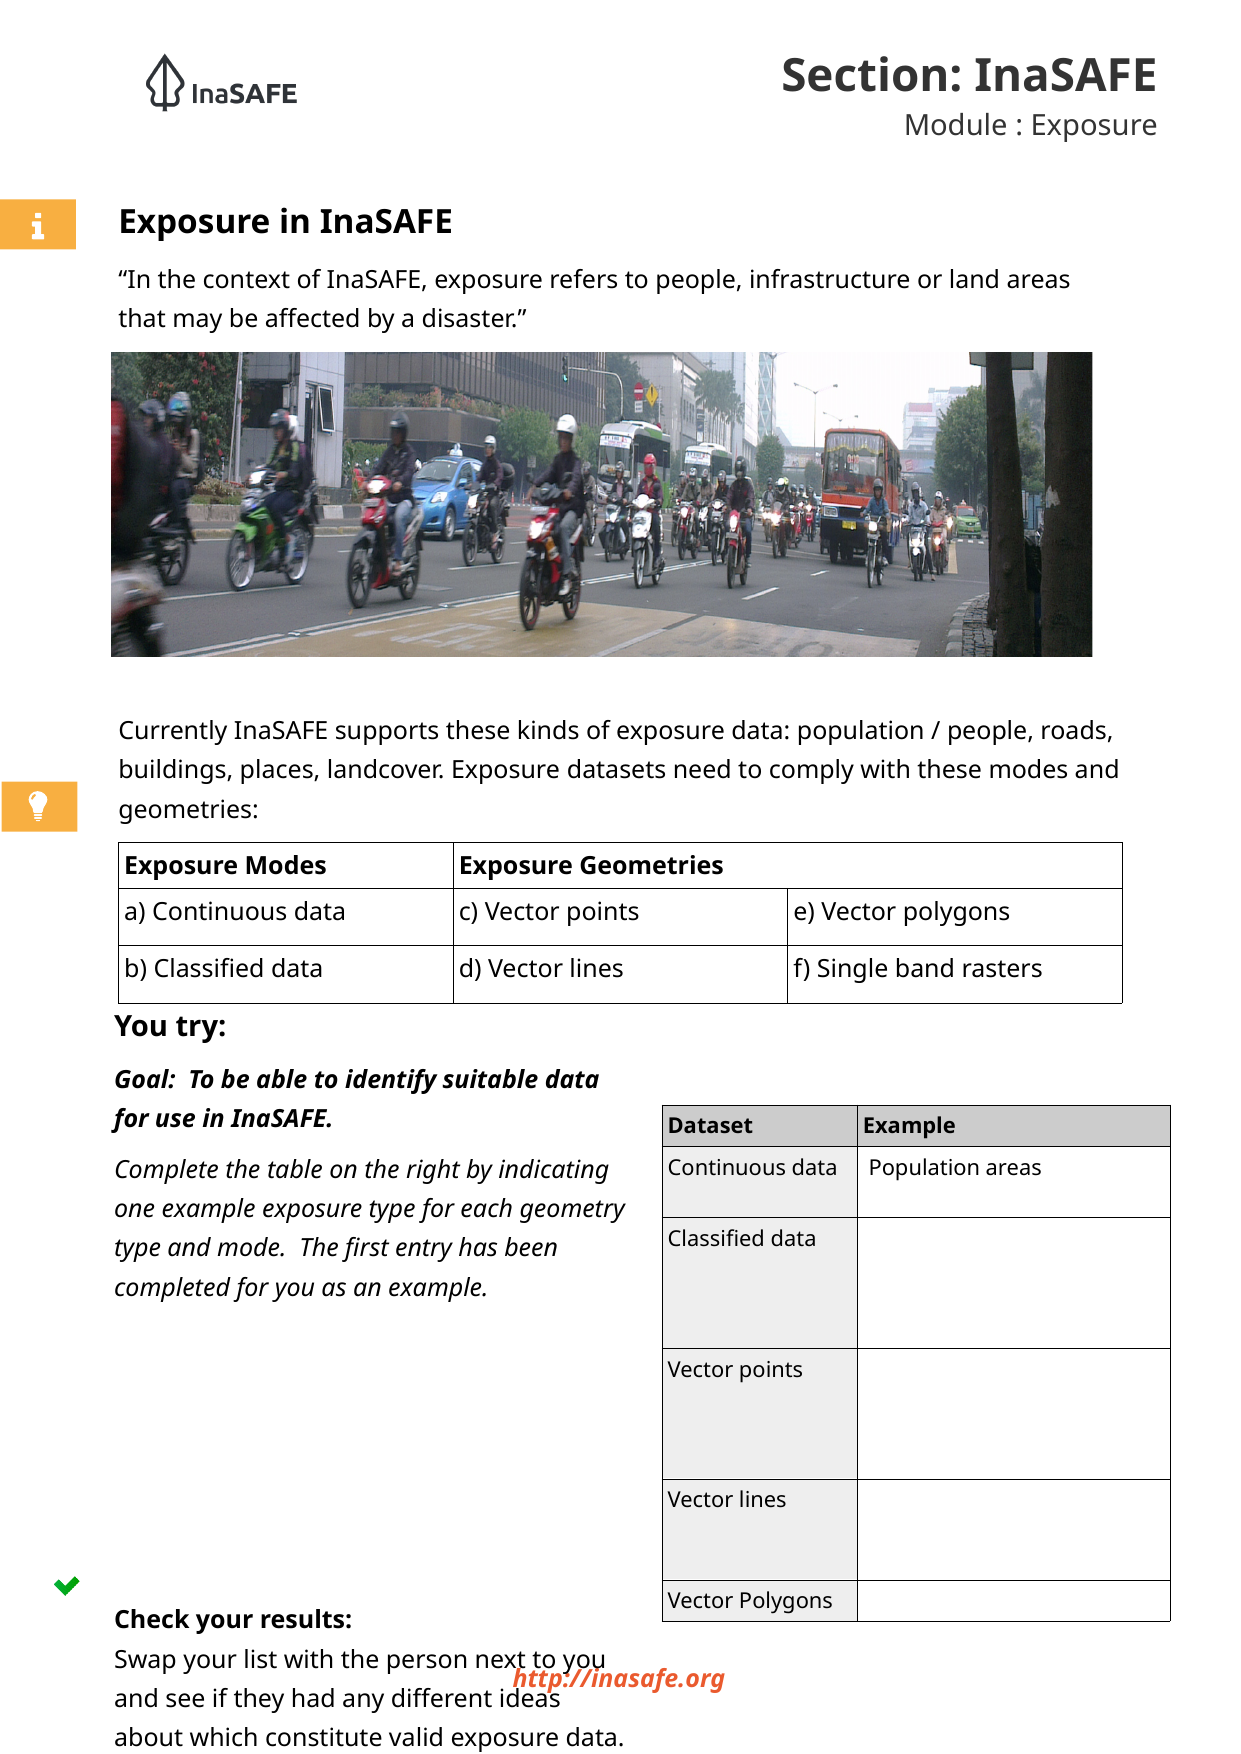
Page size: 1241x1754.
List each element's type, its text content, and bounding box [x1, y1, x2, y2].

table_cell Vector points [663, 1349, 857, 1478]
picture [111, 352, 1093, 657]
table_header Exposure Geometries [454, 843, 1122, 888]
table_cell a) Continuous data [119, 889, 453, 945]
table_header Example [858, 1106, 1170, 1146]
table_cell [858, 1218, 1170, 1348]
table_cell f) Single band rasters [788, 946, 1122, 1003]
table_header Exposure Modes [119, 843, 453, 888]
table_cell c) Vector points [454, 889, 787, 945]
table_cell [858, 1480, 1170, 1579]
table_cell [858, 1581, 1170, 1621]
subtitle Exposure in InaSAFE [118, 198, 1122, 243]
table_cell b) Classified data [119, 946, 453, 1003]
picture [126, 35, 322, 131]
text Currently InaSAFE supports these kinds of exposure data: population / people, roads, buildings, places, landcover. Exposure datasets need to comply with these modes and geometries: [118, 713, 1122, 825]
table_cell Vector lines [663, 1480, 857, 1579]
table_cell e) Vector polygons [788, 889, 1122, 945]
table_cell Vector Polygons [663, 1581, 857, 1621]
table_cell d) Vector lines [454, 946, 787, 1003]
text “In the context of InaSAFE, exposure refers to people, infrastructure or land areas that may be affected by a disaster.” [118, 262, 1122, 335]
table_cell Continuous data [663, 1147, 857, 1217]
table_cell [858, 1349, 1170, 1478]
table_header Dataset [663, 1106, 857, 1146]
table_cell Population areas [858, 1147, 1170, 1217]
table_cell Classified data [663, 1218, 857, 1348]
